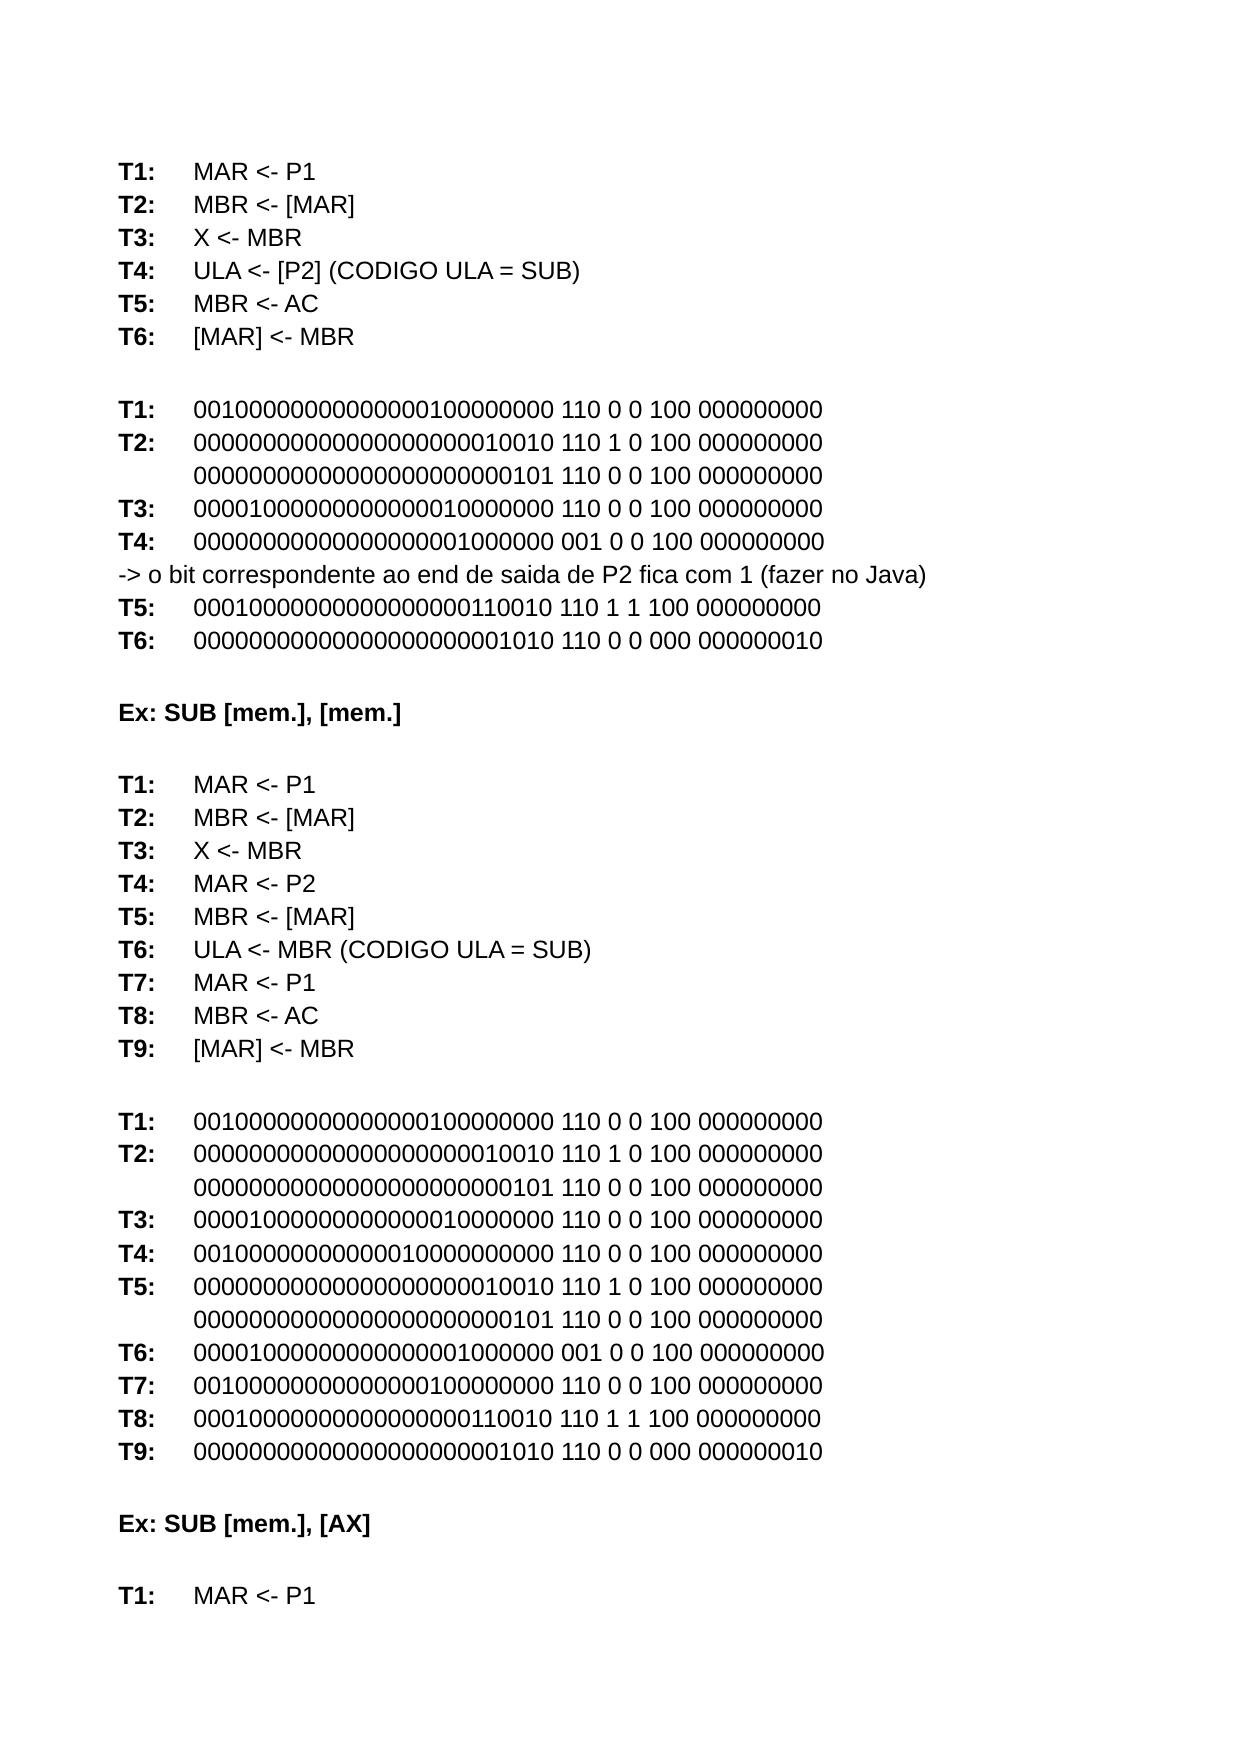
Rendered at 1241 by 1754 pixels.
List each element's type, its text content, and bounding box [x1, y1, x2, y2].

text T5: MBR <- AC [118, 289, 1122, 318]
text T4: 00100000000000010000000000 110 0 0 100 000000000 [118, 1238, 1122, 1267]
text T8: MBR <- AC [118, 1001, 1122, 1030]
text T6: 00001000000000000001000000 001 0 0 100 000000000 [118, 1338, 1122, 1366]
text 00000000000000000000000101 110 0 0 100 000000000 [118, 1172, 1122, 1201]
text T2: 00000000000000000000010010 110 1 0 100 000000000 [118, 428, 1122, 456]
text T1: MAR <- P1 [118, 1581, 1122, 1610]
text T6: [MAR] <- MBR [118, 322, 1122, 351]
text T1: 00100000000000000100000000 110 0 0 100 000000000 [118, 394, 1122, 423]
text T4: ULA <- [P2] (CODIGO ULA = SUB) [118, 256, 1122, 285]
text -> o bit correspondente ao end de saida de P2 fica com 1 (fazer no Java) [118, 560, 1122, 588]
text Ex: SUB [mem.], [mem.] [118, 698, 1122, 727]
text T3: 00001000000000000010000000 110 0 0 100 000000000 [118, 494, 1122, 522]
text T4: MAR <- P2 [118, 869, 1122, 898]
text T7: 00100000000000000100000000 110 0 0 100 000000000 [118, 1371, 1122, 1399]
text T9: 00000000000000000000001010 110 0 0 000 000000010 [118, 1437, 1122, 1465]
text T1: MAR <- P1 [118, 770, 1122, 799]
text T9: [MAR] <- MBR [118, 1034, 1122, 1063]
text T6: ULA <- MBR (CODIGO ULA = SUB) [118, 935, 1122, 964]
text T1: MAR <- P1 [118, 157, 1122, 186]
text 00000000000000000000000101 110 0 0 100 000000000 [118, 461, 1122, 489]
text T3: X <- MBR [118, 836, 1122, 865]
text T8: 00010000000000000000110010 110 1 1 100 000000000 [118, 1404, 1122, 1432]
text T4: 00000000000000000001000000 001 0 0 100 000000000 [118, 527, 1122, 555]
text T6: 00000000000000000000001010 110 0 0 000 000000010 [118, 626, 1122, 654]
text T5: 00000000000000000000010010 110 1 0 100 000000000 [118, 1272, 1122, 1300]
text 00000000000000000000000101 110 0 0 100 000000000 [118, 1304, 1122, 1333]
text T1: 00100000000000000100000000 110 0 0 100 000000000 [118, 1106, 1122, 1135]
text T2: MBR <- [MAR] [118, 803, 1122, 832]
text T5: 00010000000000000000110010 110 1 1 100 000000000 [118, 593, 1122, 621]
text T3: X <- MBR [118, 223, 1122, 252]
text T2: 00000000000000000000010010 110 1 0 100 000000000 [118, 1139, 1122, 1168]
text T5: MBR <- [MAR] [118, 902, 1122, 931]
text T3: 00001000000000000010000000 110 0 0 100 000000000 [118, 1206, 1122, 1234]
text Ex: SUB [mem.], [AX] [118, 1509, 1122, 1538]
text T2: MBR <- [MAR] [118, 190, 1122, 219]
text T7: MAR <- P1 [118, 968, 1122, 997]
